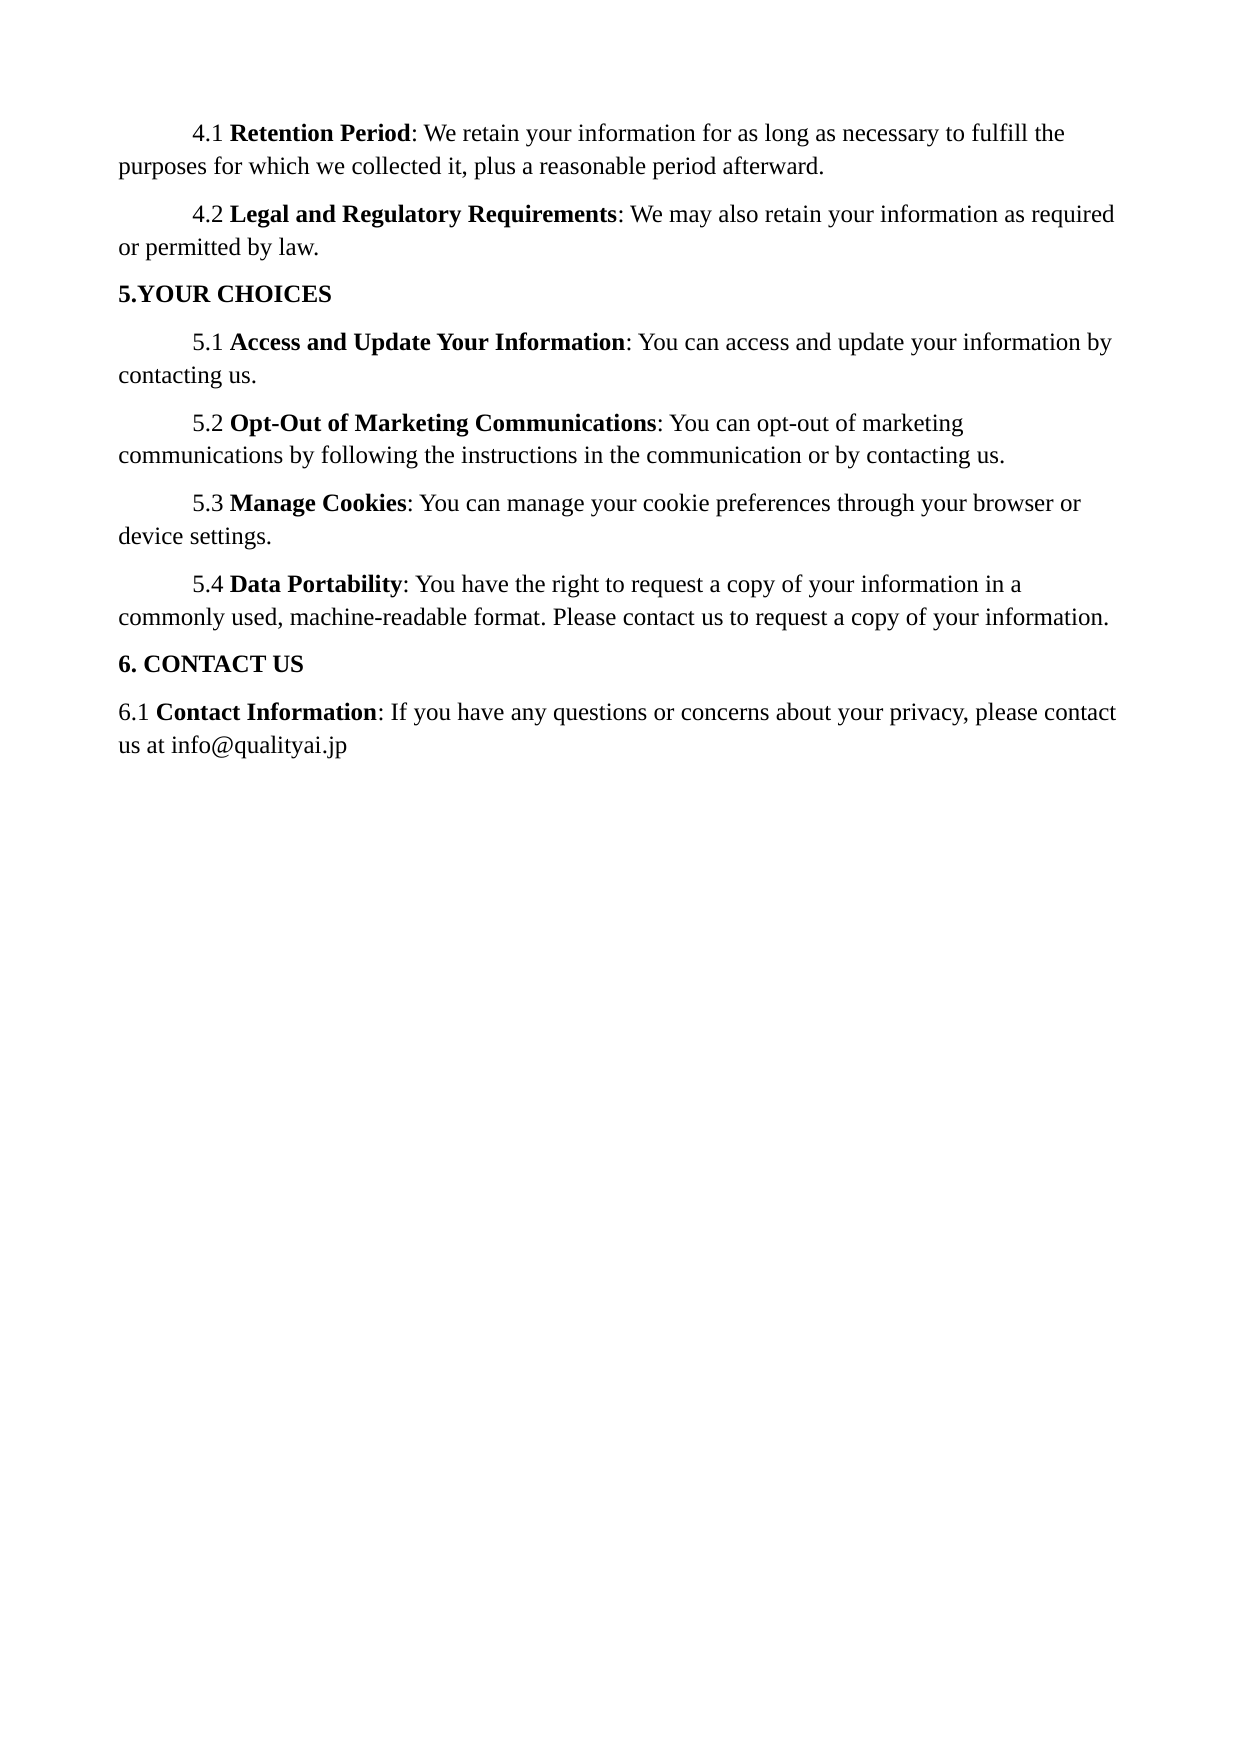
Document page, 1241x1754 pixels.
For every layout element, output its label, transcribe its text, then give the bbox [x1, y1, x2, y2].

text 5.3 Manage Cookies: You can manage your cookie preferences through your browser or device settings. [118, 488, 1122, 550]
text 6.1 Contact Information: If you have any questions or concerns about your privacy, please contact us at info@qualityai.jp [118, 697, 1122, 759]
text 5.1 Access and Update Your Information: You can access and update your information by contacting us. [118, 327, 1122, 389]
text 4.1 Retention Period: We retain your information for as long as necessary to fulfill the purposes for which we collected it, plus a reasonable period afterward. [118, 118, 1122, 180]
text 5.4 Data Portability: You have the right to request a copy of your information in a commonly used, machine-readable format. Please contact us to request a copy of your information. [118, 569, 1122, 631]
text 6. CONTACT US [118, 649, 1122, 678]
text 5.YOUR CHOICES [118, 279, 1122, 308]
text 5.2 Opt-Out of Marketing Communications: You can opt-out of marketing communications by following the instructions in the communication or by contacting us. [118, 408, 1122, 469]
text 4.2 Legal and Regulatory Requirements: We may also retain your information as required or permitted by law. [118, 199, 1122, 261]
